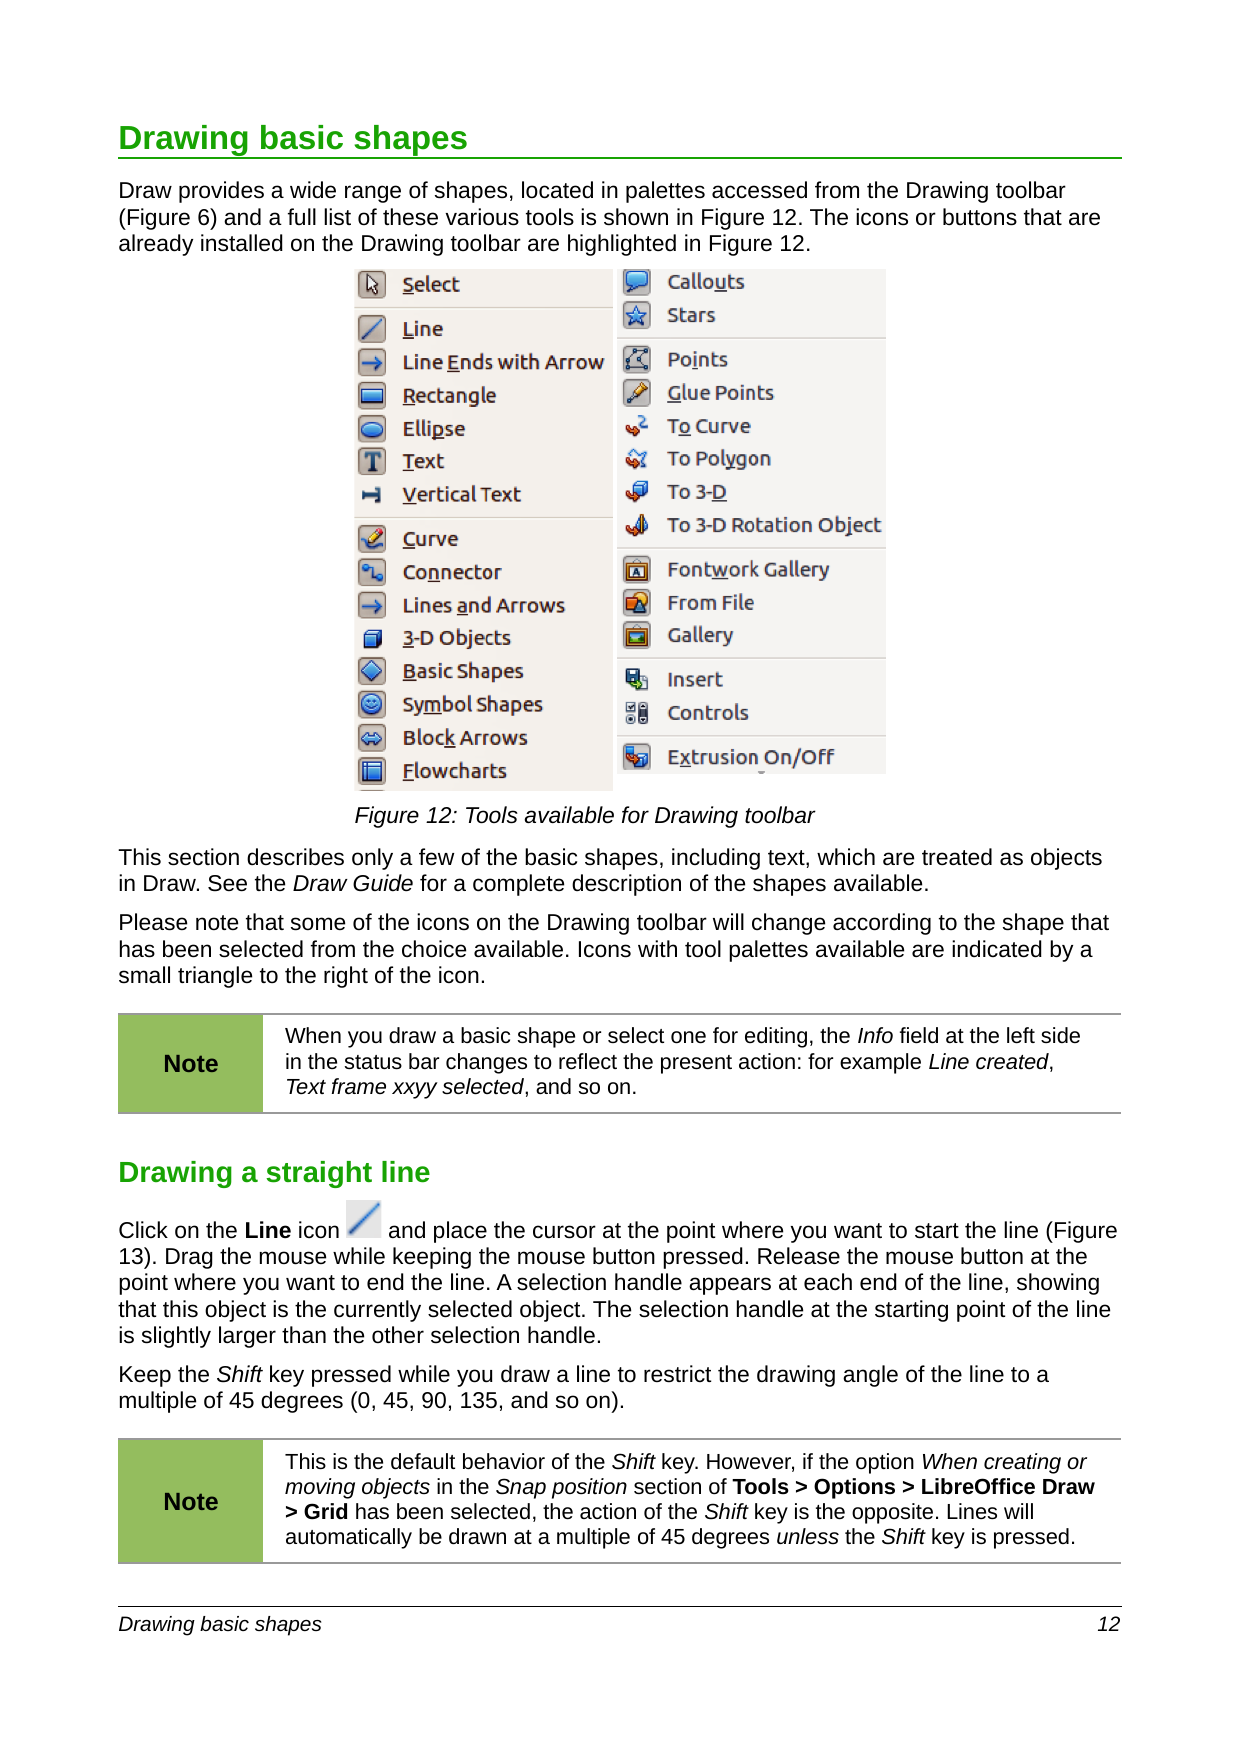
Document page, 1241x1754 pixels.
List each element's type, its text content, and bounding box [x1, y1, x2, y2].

text Keep the Shift key pressed while you draw a line to restrict the drawing angle of the line to a multiple of 45 degrees (0, 45, 90, 135, and so on). [118, 1361, 1122, 1413]
text Draw provides a wide range of shapes, located in palettes accessed from the Drawing toolbar (Figure 6) and a full list of these various tools is shown in Figure 12. The icons or buttons that are already installed on the Drawing toolbar are highlighted in Figure 12. [118, 177, 1122, 257]
subtitle Drawing a straight line [118, 1155, 1122, 1188]
subtitle Drawing basic shapes [118, 118, 1122, 157]
text Click on the Line icon and place the cursor at the point where you want to start the line (Figure 13). Drag the mouse while keeping the mouse button pressed. Release the mouse button at the point where you want to end the line. A selection handle appears at each end of the line, showing that this object is the currently selected object. The selection handle at the starting point of the line is slightly larger than the other selection handle. [118, 1201, 1122, 1348]
table_header When you draw a basic shape or select one for editing, the Info field at the left side in the status bar changes to reflect the present action: for example Line created, Text frame xxyy selected, and so on. [264, 1015, 1121, 1112]
table_header Note [118, 1015, 263, 1112]
text Please note that some of the icons on the Drawing toolbar will change according to the shape that has been selected from the choice available. Icons with tool palettes available are indicated by a small triangle to the right of the icon. [118, 909, 1122, 988]
text Figure 12: Tools available for Drawing toolbar [354, 802, 886, 828]
picture [354, 269, 886, 791]
picture [346, 1200, 382, 1238]
text This section describes only a few of the basic shapes, including text, which are treated as objects in Draw. See the Draw Guide for a complete description of the shapes available. [118, 844, 1122, 897]
table_header This is the default behavior of the Shift key. However, if the option When creating or moving objects in the Snap position section of Tools > Options > LibreOffice Draw > Grid has been selected, the action of the Shift key is the opposite. Lines will automatically be drawn at a multiple of 45 degrees unless the Shift key is pressed. [264, 1440, 1121, 1562]
table_header Note [118, 1440, 263, 1562]
